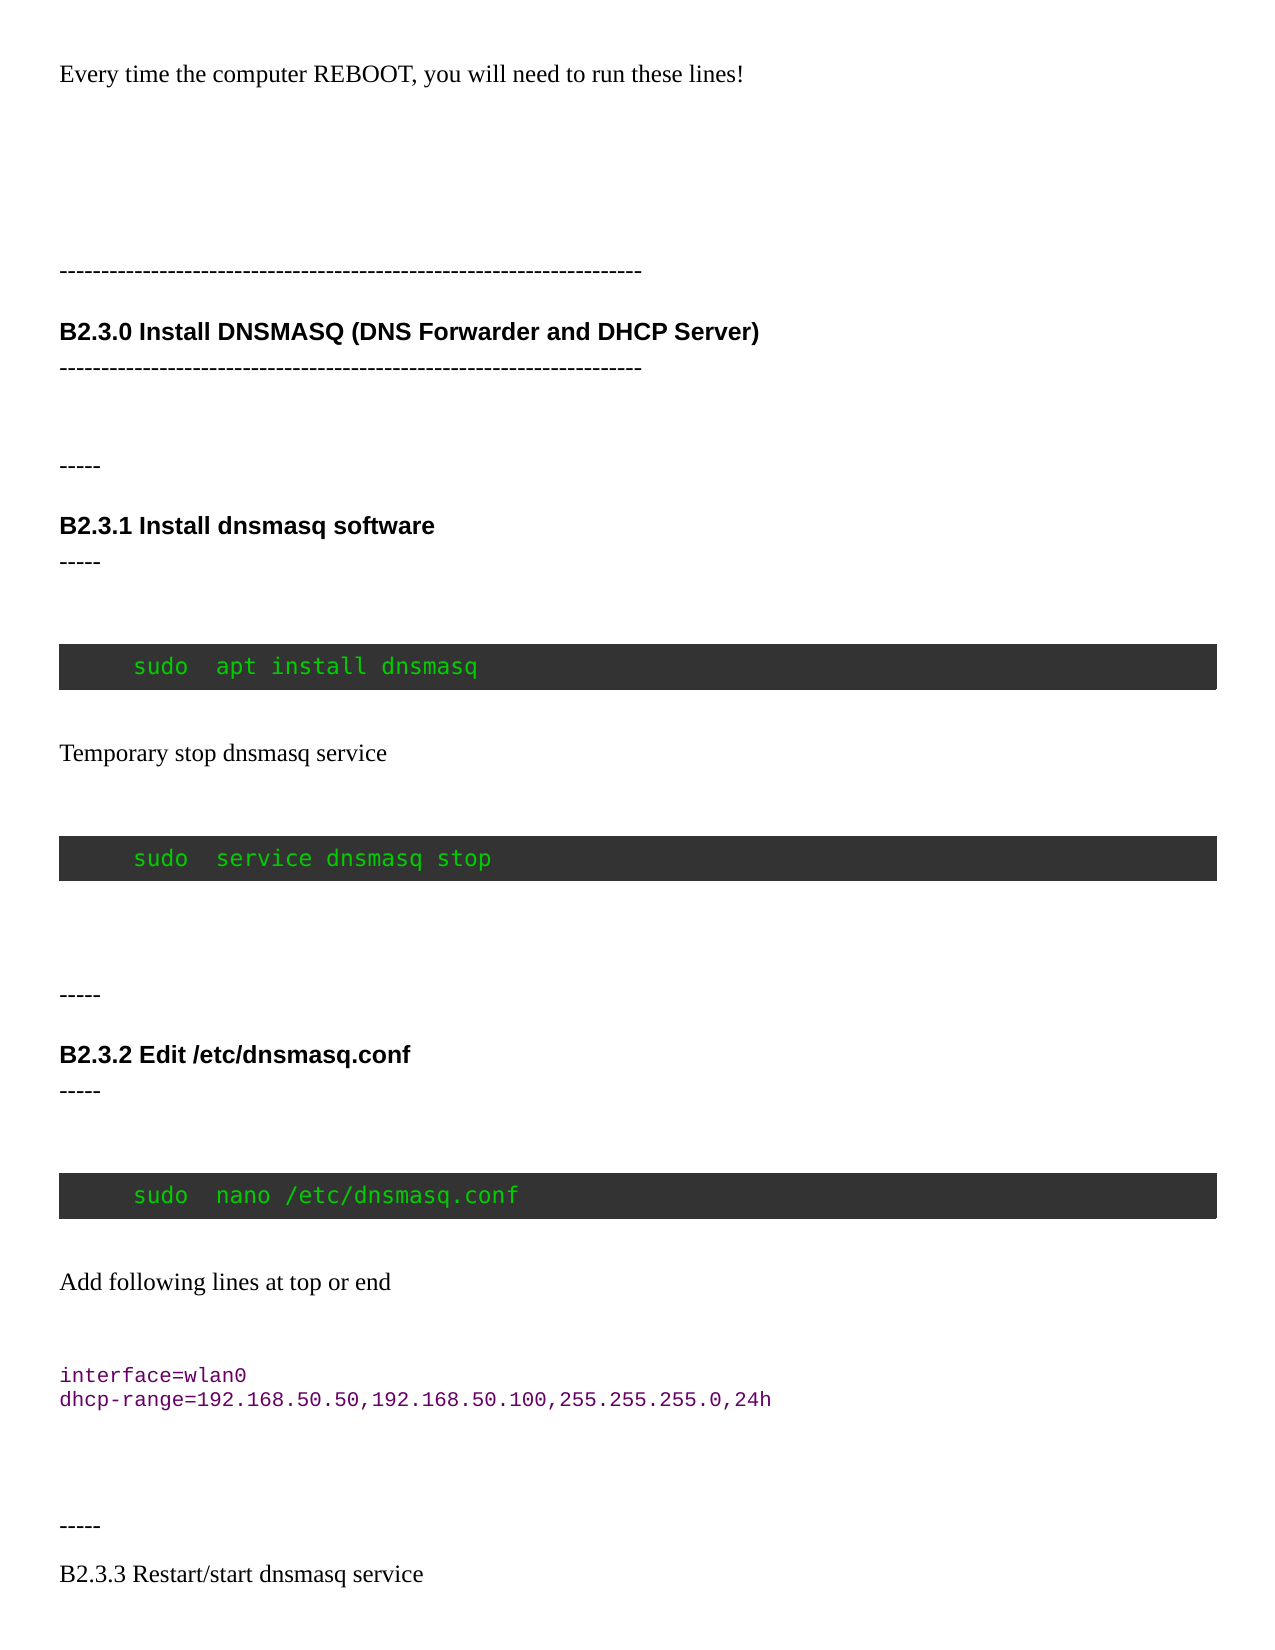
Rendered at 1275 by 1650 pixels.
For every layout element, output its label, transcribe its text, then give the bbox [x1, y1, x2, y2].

text ----- [59, 450, 1216, 478]
text ---------------------------------------------------------------------- [59, 352, 1216, 380]
subtitle B2.3.2 Edit /etc/dnsmasq.conf [59, 1040, 1216, 1069]
text dhcp-range=192.168.50.50,192.168.50.100,255.255.255.0,24h [59, 1389, 1216, 1412]
text ----- [59, 1075, 1216, 1104]
subtitle B2.3.0 Install DNSMASQ (DNS Forwarder and DHCP Server) [59, 317, 1216, 345]
text ----- [59, 546, 1216, 575]
text Temporary stop dnsmasq service [59, 738, 1216, 767]
text B2.3.3 Restart/start dnsmasq service [59, 1559, 1216, 1588]
text sudo service dnsmasq stop [60, 837, 1216, 880]
text sudo nano /etc/dnsmasq.conf [60, 1174, 1216, 1218]
subtitle B2.3.1 Install dnsmasq software [59, 511, 1216, 540]
text Add following lines at top or end [59, 1267, 1216, 1296]
text Every time the computer REBOOT, you will need to run these lines! [59, 59, 1216, 88]
text ----- [59, 1510, 1216, 1539]
text interface=wlan0 [59, 1365, 1216, 1389]
text ---------------------------------------------------------------------- [59, 255, 1216, 284]
text sudo apt install dnsmasq [60, 645, 1216, 689]
text ----- [59, 979, 1216, 1007]
